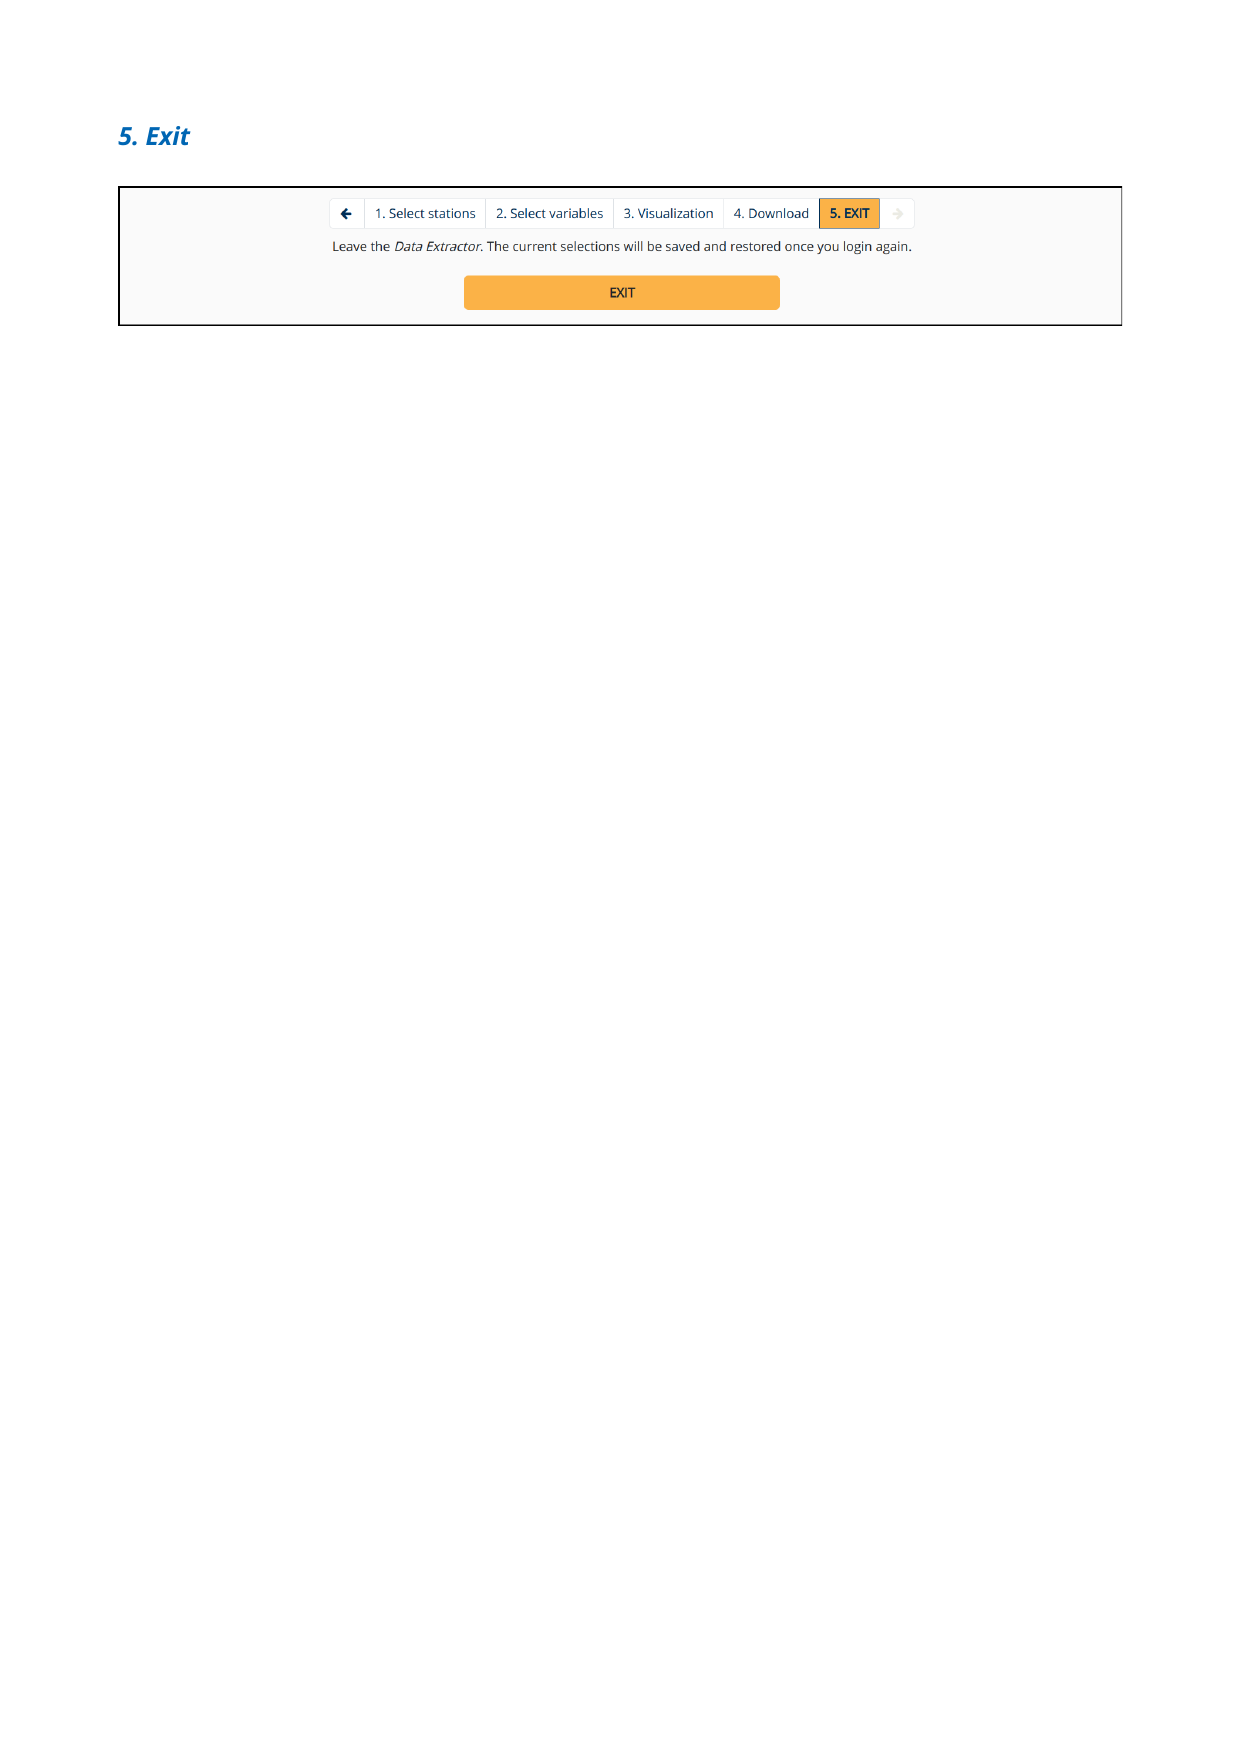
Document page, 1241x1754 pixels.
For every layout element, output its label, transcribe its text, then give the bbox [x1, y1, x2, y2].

picture [118, 186, 1123, 326]
text 5. Exit [118, 118, 1122, 152]
